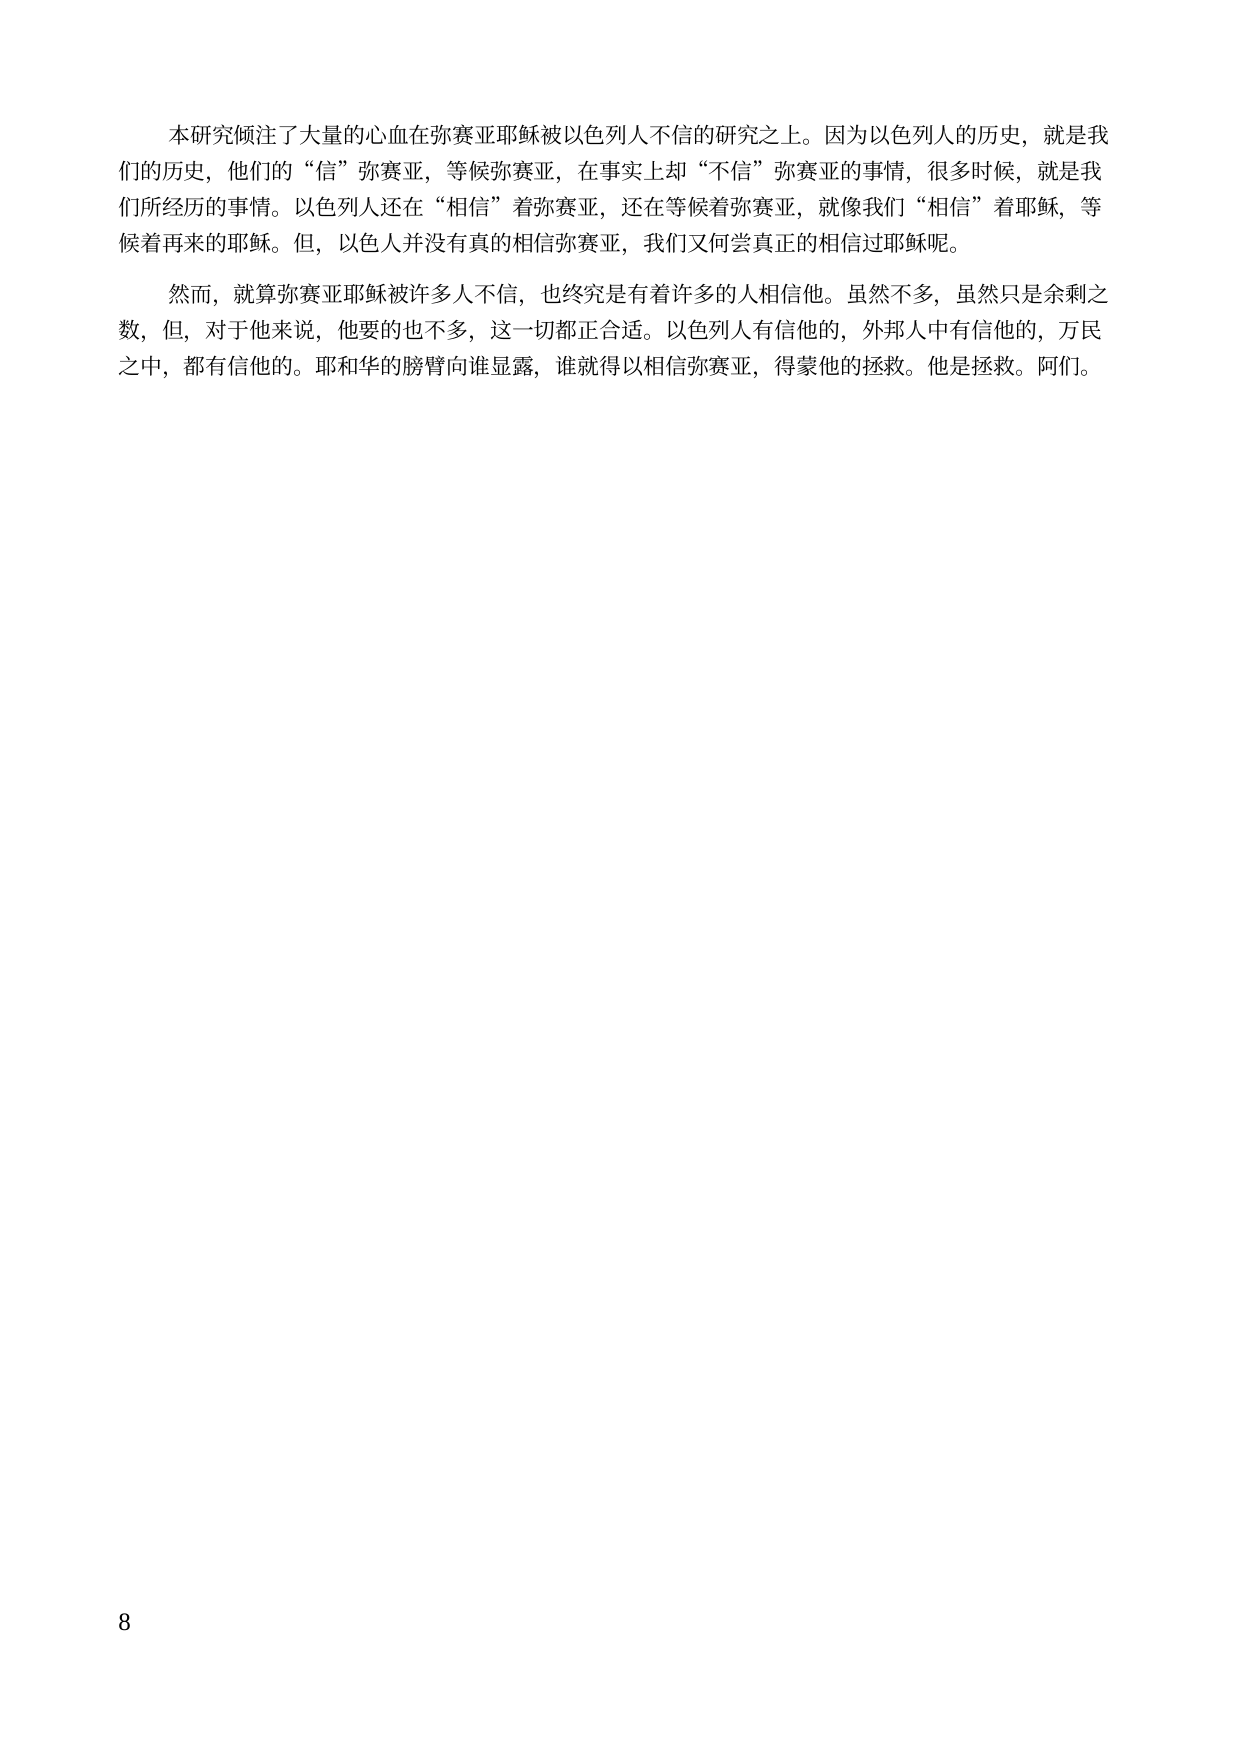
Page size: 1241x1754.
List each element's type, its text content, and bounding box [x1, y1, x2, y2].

text 然而，就算弥赛亚耶稣被许多人不信，也终究是有着许多的人相信他。虽然不多，虽然只是余剩之数，但，对于他来说，他要的也不多，这一切都正合适。以色列人有信他的，外邦人中有信他的，万民之中，都有信他的。耶和华的膀臂向谁显露，谁就得以相信弥赛亚，得蒙他的拯救。他是拯救。阿们。 [118, 277, 1122, 381]
text 本研究倾注了大量的心血在弥赛亚耶稣被以色列人不信的研究之上。因为以色列人的历史，就是我们的历史，他们的“信”弥赛亚，等候弥赛亚，在事实上却“不信”弥赛亚的事情，很多时候，就是我们所经历的事情。以色列人还在“相信”着弥赛亚，还在等候着弥赛亚，就像我们“相信”着耶稣，等候着再来的耶稣。但，以色人并没有真的相信弥赛亚，我们又何尝真正的相信过耶稣呢。 [118, 118, 1122, 258]
